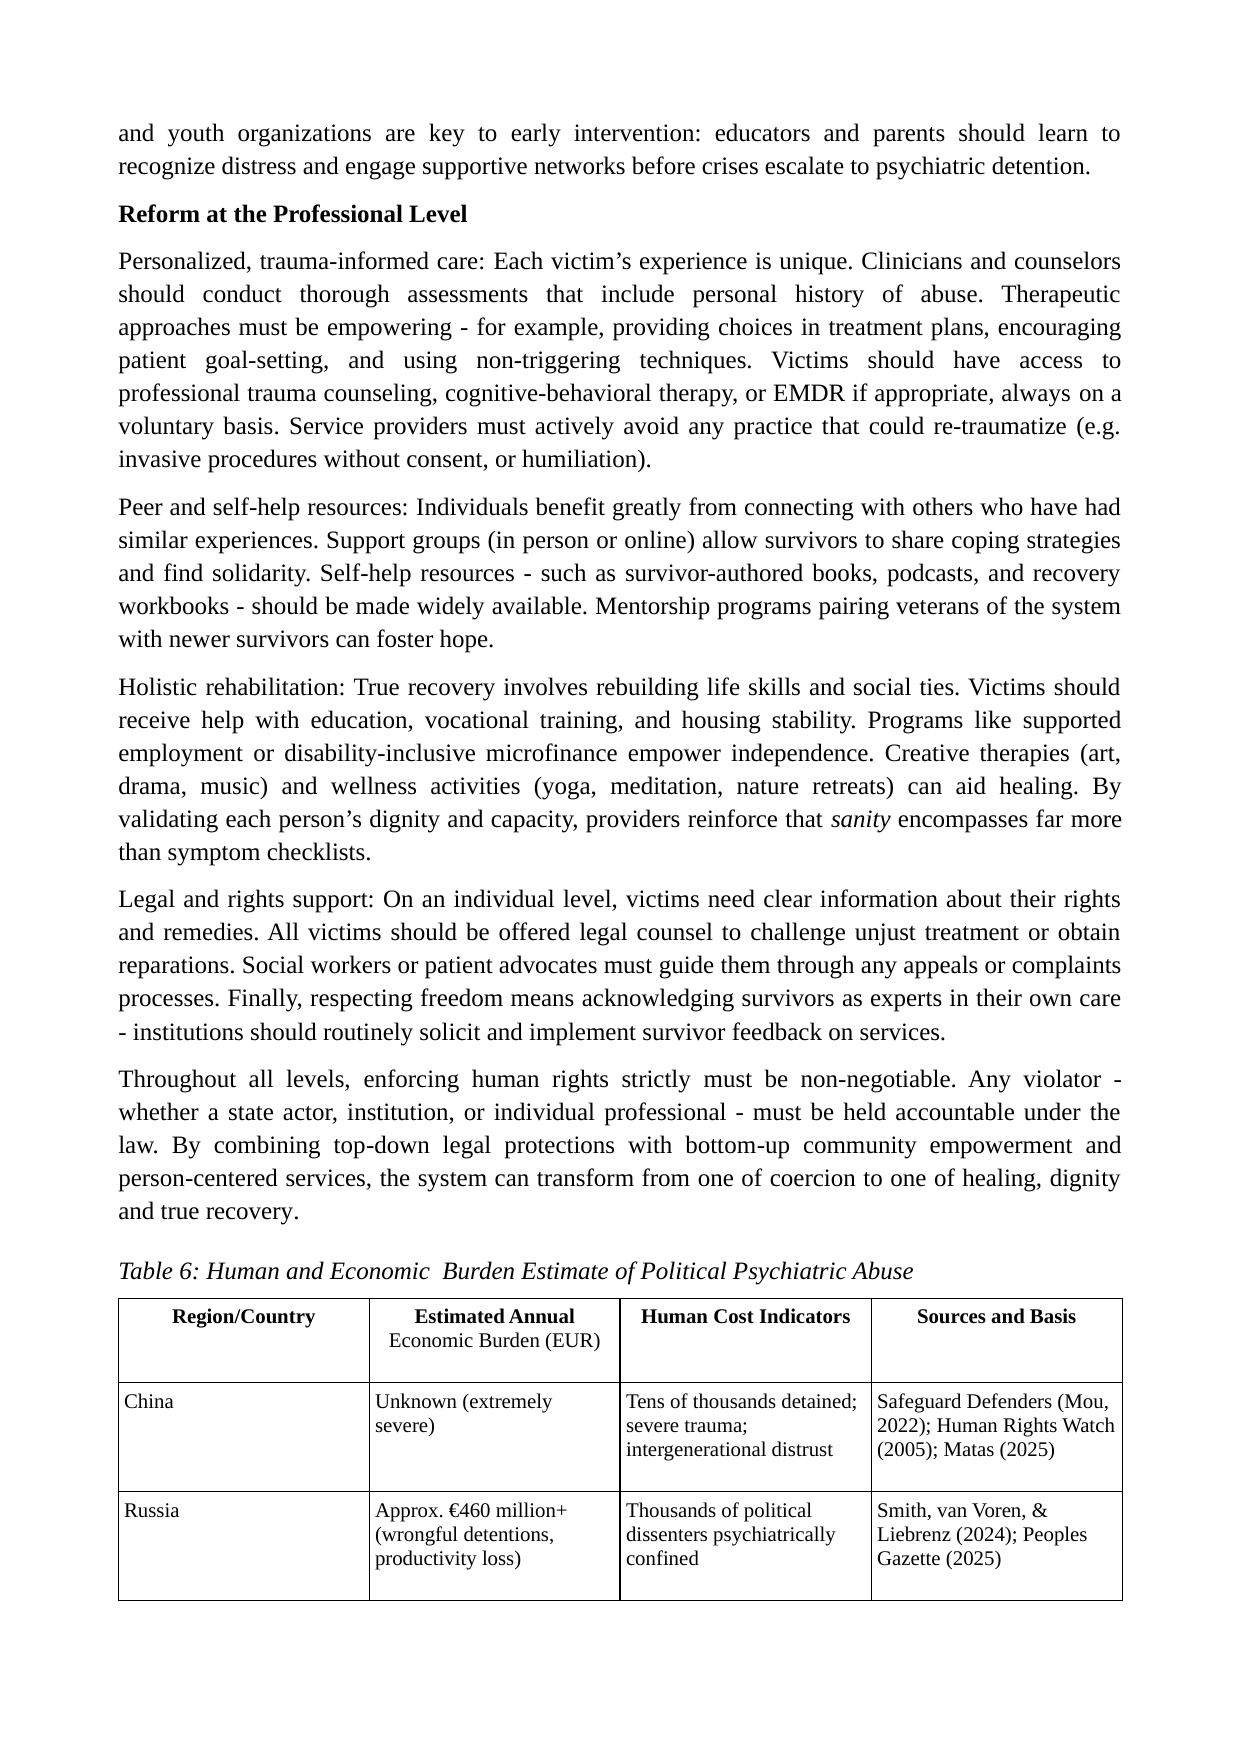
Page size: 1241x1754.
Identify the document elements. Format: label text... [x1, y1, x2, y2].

table_cell China [119, 1383, 369, 1491]
text Peer and self-help resources: Individuals benefit greatly from connecting with others who have had similar experiences. Support groups (in person or online) allow survivors to share coping strategies and find solidarity. Self-help resources - such as survivor-authored books, podcasts, and recovery workbooks - should be made widely available. Mentorship programs pairing veterans of the system with newer survivors can foster hope. [118, 492, 1122, 653]
text Throughout all levels, enforcing human rights strictly must be non-negotiable. Any violator - whether a state actor, institution, or individual professional - must be held accountable under the law. By combining top‑down legal protections with bottom‑up community empowerment and person‑centered services, the system can transform from one of coercion to one of healing, dignity and true recovery​. [118, 1064, 1122, 1225]
table_cell Thousands of political dissenters psychiatrically confined [621, 1492, 871, 1600]
table_header Estimated Annual Economic Burden (EUR) [370, 1299, 619, 1382]
text Holistic rehabilitation: True recovery involves rebuilding life skills and social ties. Victims should receive help with education, vocational training, and housing stability. Programs like supported employment or disability-inclusive microfinance empower independence. Creative therapies (art, drama, music) and wellness activities (yoga, meditation, nature retreats) can aid healing. By validating each person’s dignity and capacity, providers reinforce that sanity encompasses far more than symptom checklists. [118, 672, 1122, 866]
table_cell Tens of thousands detained; severe trauma; intergenerational distrust [621, 1383, 871, 1491]
table_cell Russia [119, 1492, 369, 1600]
table_header Sources and Basis [872, 1299, 1122, 1382]
text and youth organizations are key to early intervention: educators and parents should learn to recognize distress and engage supportive networks before crises escalate to psychiatric detention. [118, 118, 1122, 180]
table_header Human Cost Indicators [621, 1299, 871, 1382]
table_cell Smith, van Voren, & Liebrenz (2024); Peoples Gazette (2025) [872, 1492, 1122, 1600]
table_cell Safeguard Defenders (Mou, 2022); Human Rights Watch (2005); Matas (2025) [872, 1383, 1122, 1491]
table_cell Unknown (extremely severe) [370, 1383, 619, 1491]
text Personalized, trauma-informed care: Each victim’s experience is unique. Clinicians and counselors should conduct thorough assessments that include personal history of abuse. Therapeutic approaches must be empowering - for example, providing choices in treatment plans, encouraging patient goal-setting, and using non-triggering techniques. Victims should have access to professional trauma counseling, cognitive-behavioral therapy, or EMDR if appropriate, always on a voluntary basis. Service providers must actively avoid any practice that could re-traumatize (e.g. invasive procedures without consent, or humiliation). [118, 246, 1122, 473]
text Table 6: Human and Economic Burden Estimate of Political Psychiatric Abuse [118, 1256, 1122, 1285]
table_cell Approx. €460 million+ (wrongful detentions, productivity loss) [370, 1492, 619, 1600]
text Reform at the Professional Level [118, 199, 1122, 227]
table_header Region/Country [119, 1299, 369, 1382]
text Legal and rights support: On an individual level, victims need clear information about their rights and remedies. All victims should be offered legal counsel to challenge unjust treatment or obtain reparations. Social workers or patient advocates must guide them through any appeals or complaints processes. Finally, respecting freedom means acknowledging survivors as experts in their own care - institutions should routinely solicit and implement survivor feedback on services. [118, 884, 1122, 1045]
